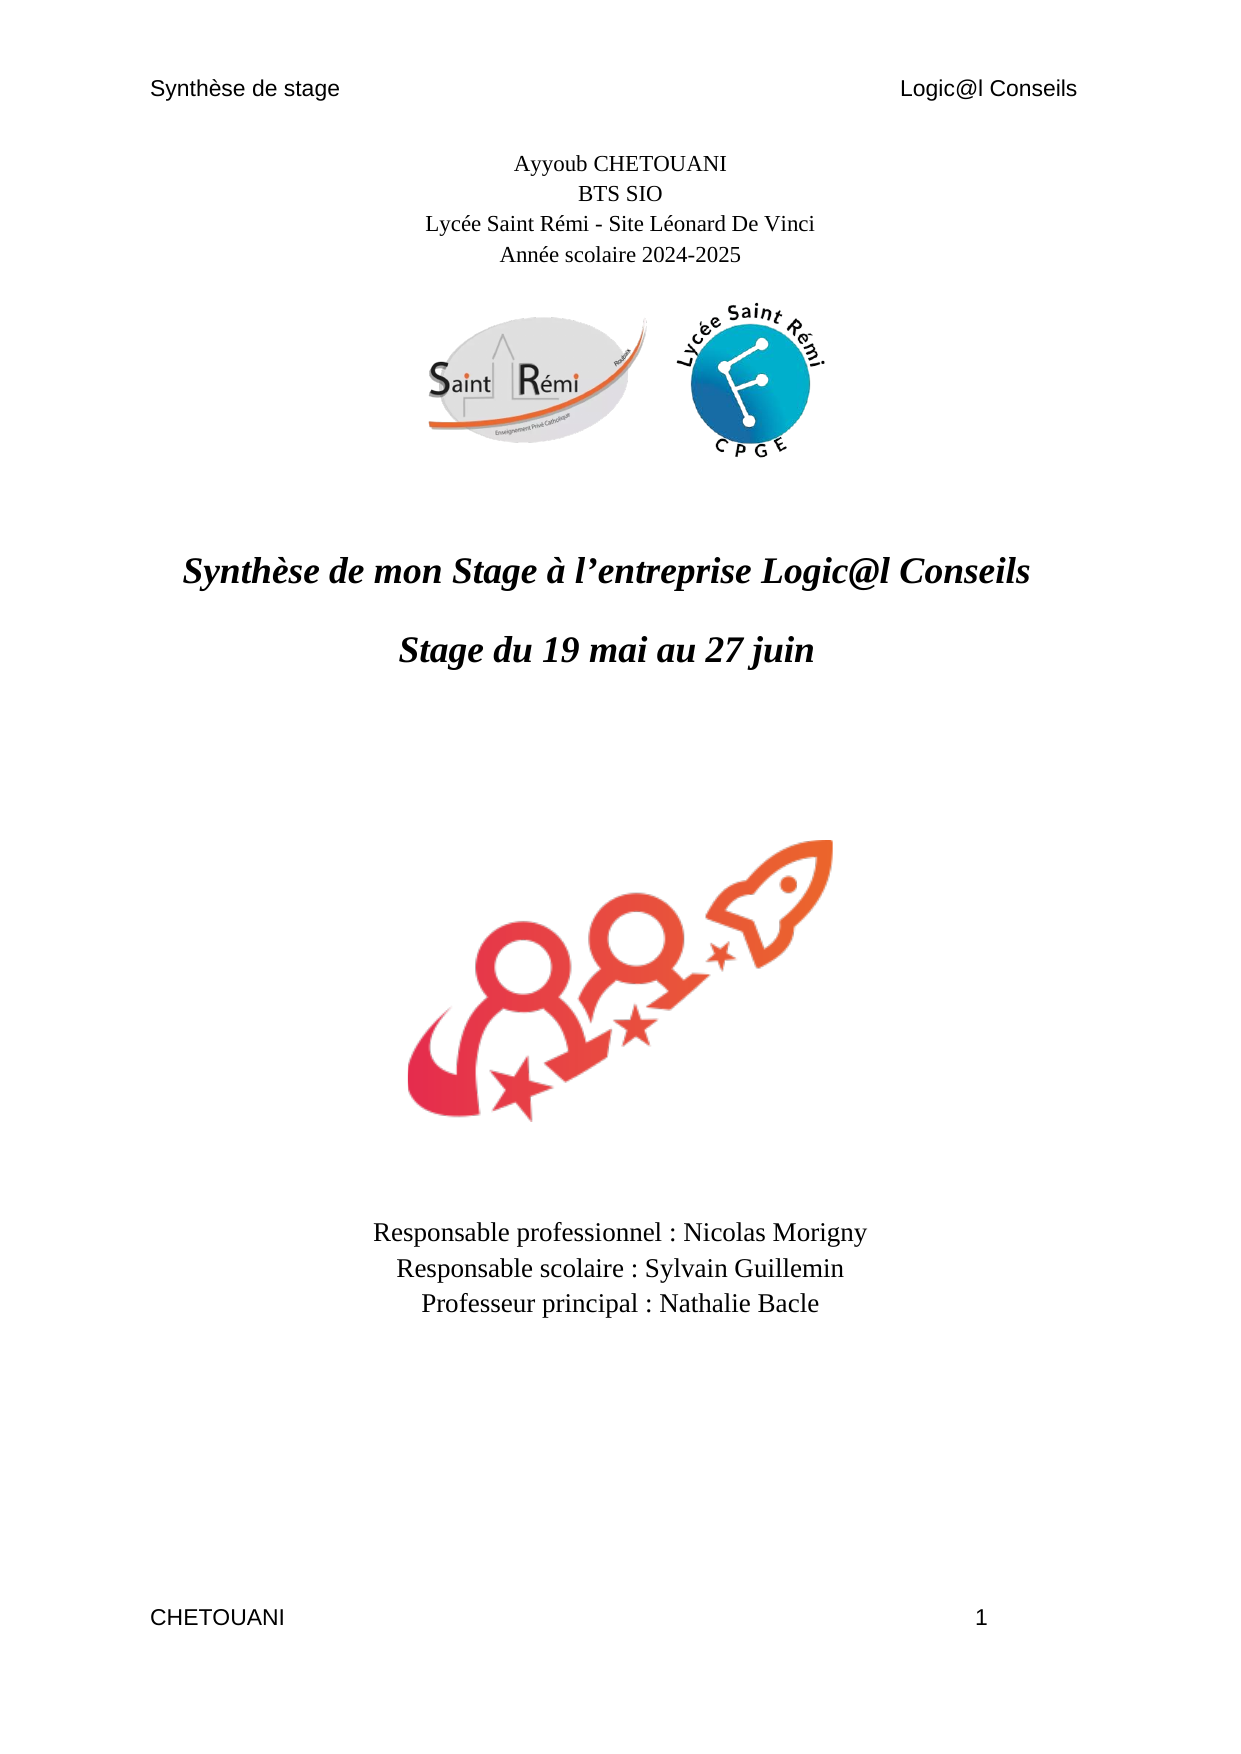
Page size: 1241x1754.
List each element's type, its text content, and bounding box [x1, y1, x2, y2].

text Année scolaire 2024-2025 [150, 241, 1091, 267]
text BTS SIO [150, 180, 1091, 207]
text Responsable professionnel : Nicolas Morigny [150, 1216, 1091, 1247]
text Responsable scolaire : Sylvain Guillemin [150, 1252, 1091, 1283]
text Ayyoub CHETOUANI [150, 150, 1091, 176]
table_header Synthèse de mon Stage à l’entreprise Logic@l Conseils Stage du 19 mai au 27 juin [151, 538, 1066, 687]
text Professeur principal : Nathalie Bacle [150, 1287, 1091, 1319]
text Lycée Saint Rémi - Site Léonard De Vinci [150, 210, 1091, 237]
